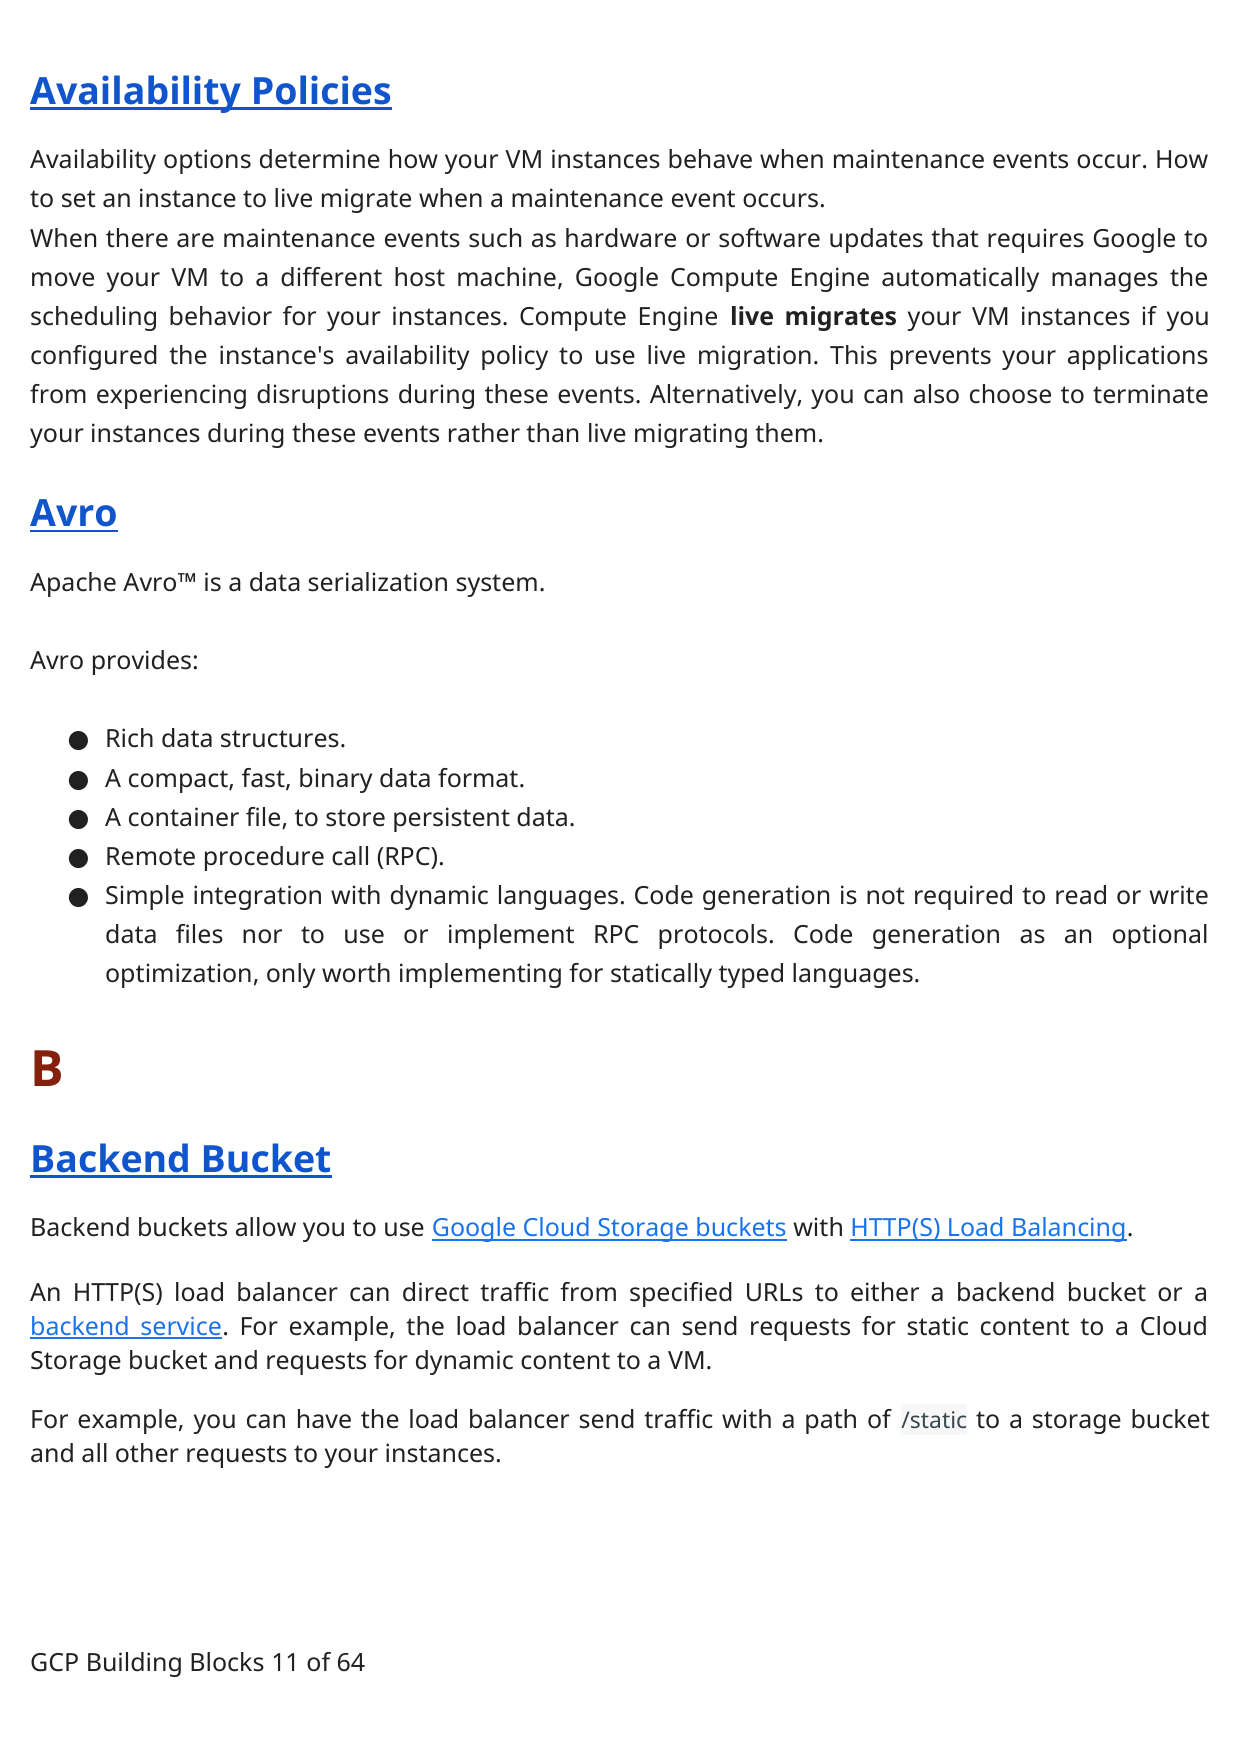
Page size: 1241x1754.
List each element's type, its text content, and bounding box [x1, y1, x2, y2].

text For example, you can have the load balancer send traffic with a path of /static to a storage bucket and all other requests to your instances. [30, 1401, 1210, 1469]
list Rich data structures. [67, 721, 1210, 755]
subtitle Avro [30, 487, 1210, 538]
list A container file, to store persistent data. [67, 799, 1210, 833]
list Remote procedure call (RPC). [67, 839, 1210, 873]
text Avro provides: [30, 643, 1210, 677]
list A compact, fast, binary data format. [67, 760, 1210, 794]
subtitle B [30, 1033, 1210, 1101]
text Apache Avro™ is a data serialization system. [30, 564, 1210, 598]
text When there are maintenance events such as hardware or software updates that requires Google to move your VM to a different host machine, Google Compute Engine automatically manages the scheduling behavior for your instances. Compute Engine live migrates your VM instances if you configured the instance's availability policy to use live migration. This prevents your applications from experiencing disruptions during these events. Alternatively, you can also choose to terminate your instances during these events rather than live migrating them. [30, 220, 1210, 450]
text An HTTP(S) load balancer can direct traffic from specified URLs to either a backend bucket or a backend service. For example, the load balancer can send requests for static content to a Cloud Storage bucket and requests for dynamic content to a VM. [30, 1274, 1210, 1376]
text Backend buckets allow you to use Google Cloud Storage buckets with HTTP(S) Load Balancing. [30, 1210, 1210, 1244]
list Simple integration with dynamic languages. Code generation is not required to read or write data files nor to use or implement RPC protocols. Code generation as an optional optimization, only worth implementing for statically typed languages. [67, 878, 1210, 990]
text Availability options determine how your VM instances behave when maintenance events occur. How to set an instance to live migrate when a maintenance event occurs. [30, 142, 1210, 215]
subtitle Backend Bucket [30, 1132, 1210, 1183]
subtitle Availability Policies [30, 64, 1210, 115]
